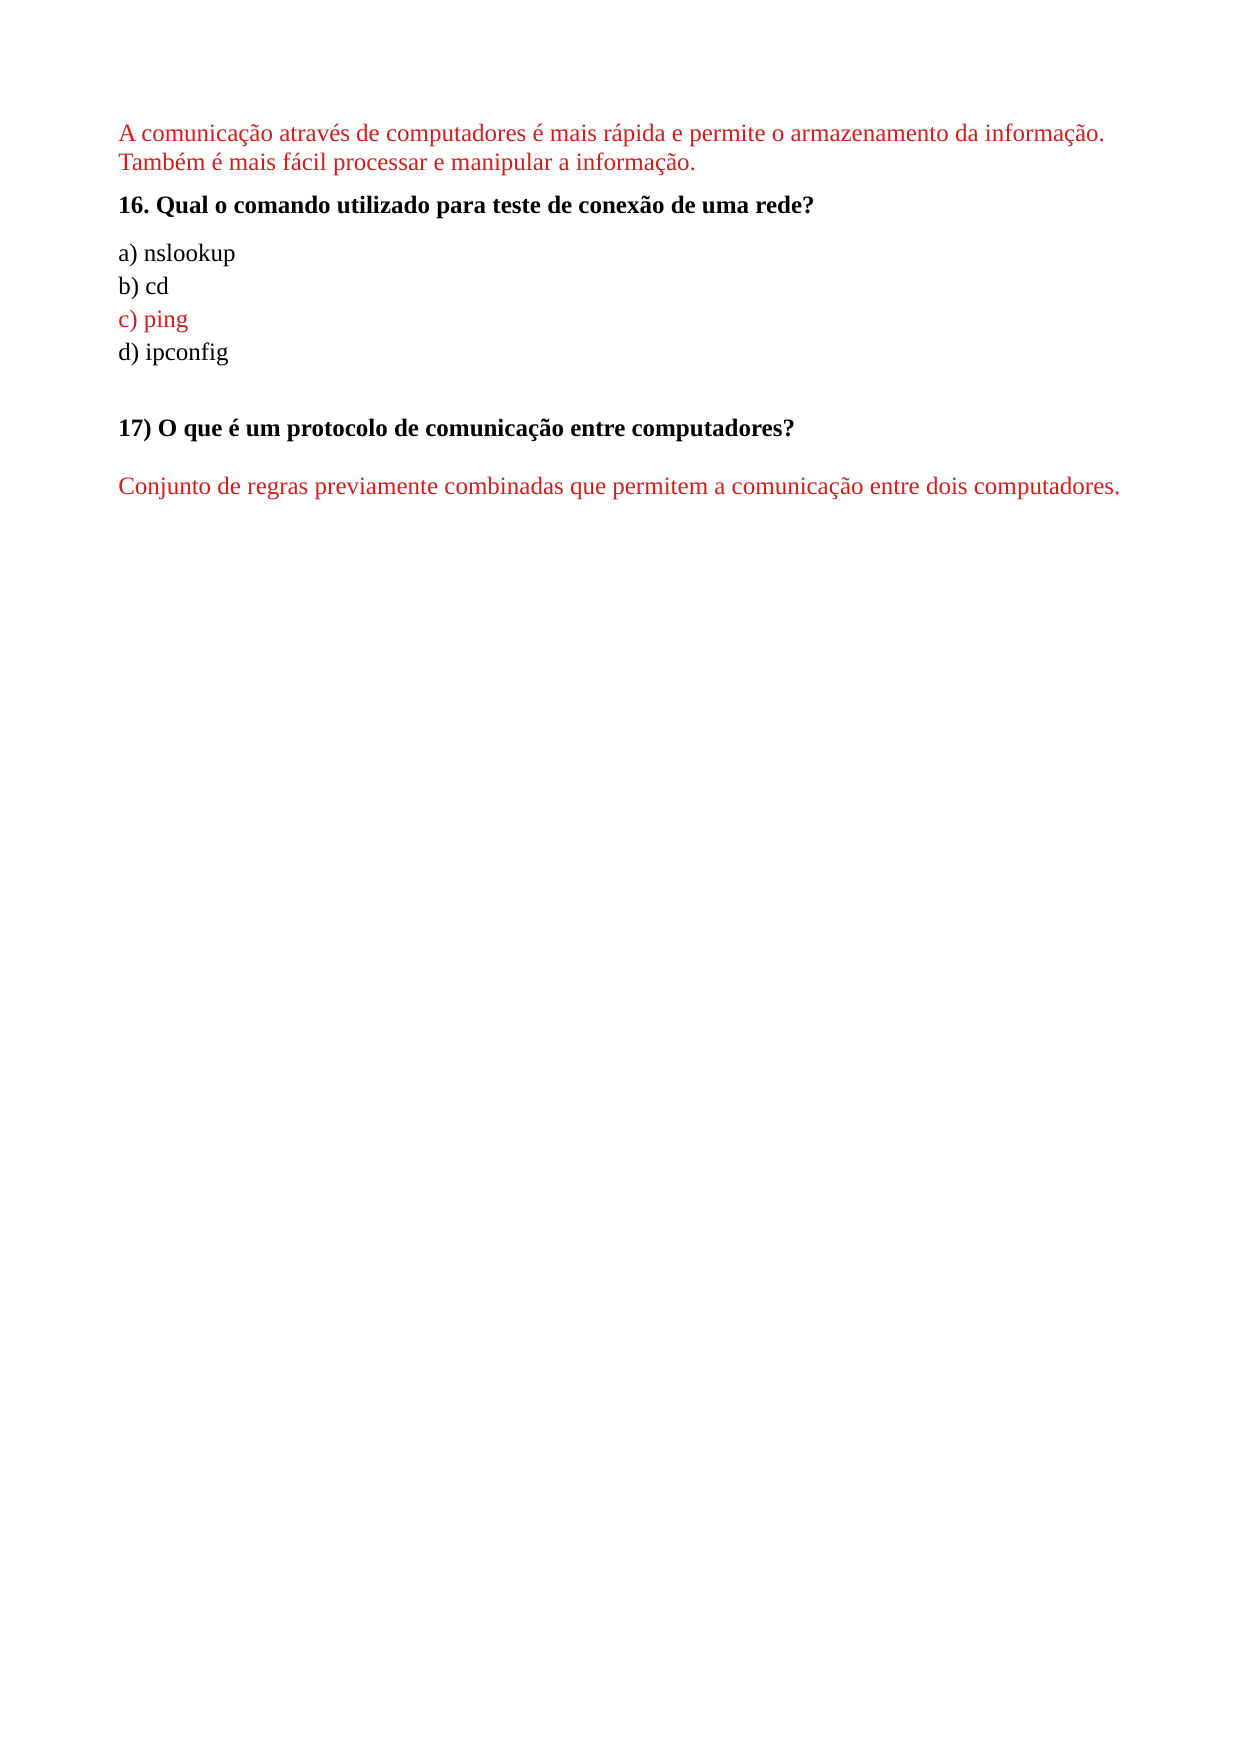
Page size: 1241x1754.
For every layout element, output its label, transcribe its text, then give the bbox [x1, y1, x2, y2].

text 16. Qual o comando utilizado para teste de conexão de uma rede? [118, 190, 1122, 219]
text A comunicação através de computadores é mais rápida e permite o armazenamento da informação. Também é mais fácil processar e manipular a informação. [118, 118, 1122, 176]
text a) nslookup b) cd c) ping d) ipconfig [118, 238, 1122, 366]
text 17) O que é um protocolo de comunicação entre computadores? [118, 413, 1122, 442]
text Conjunto de regras previamente combinadas que permitem a comunicação entre dois computadores. [118, 471, 1122, 499]
